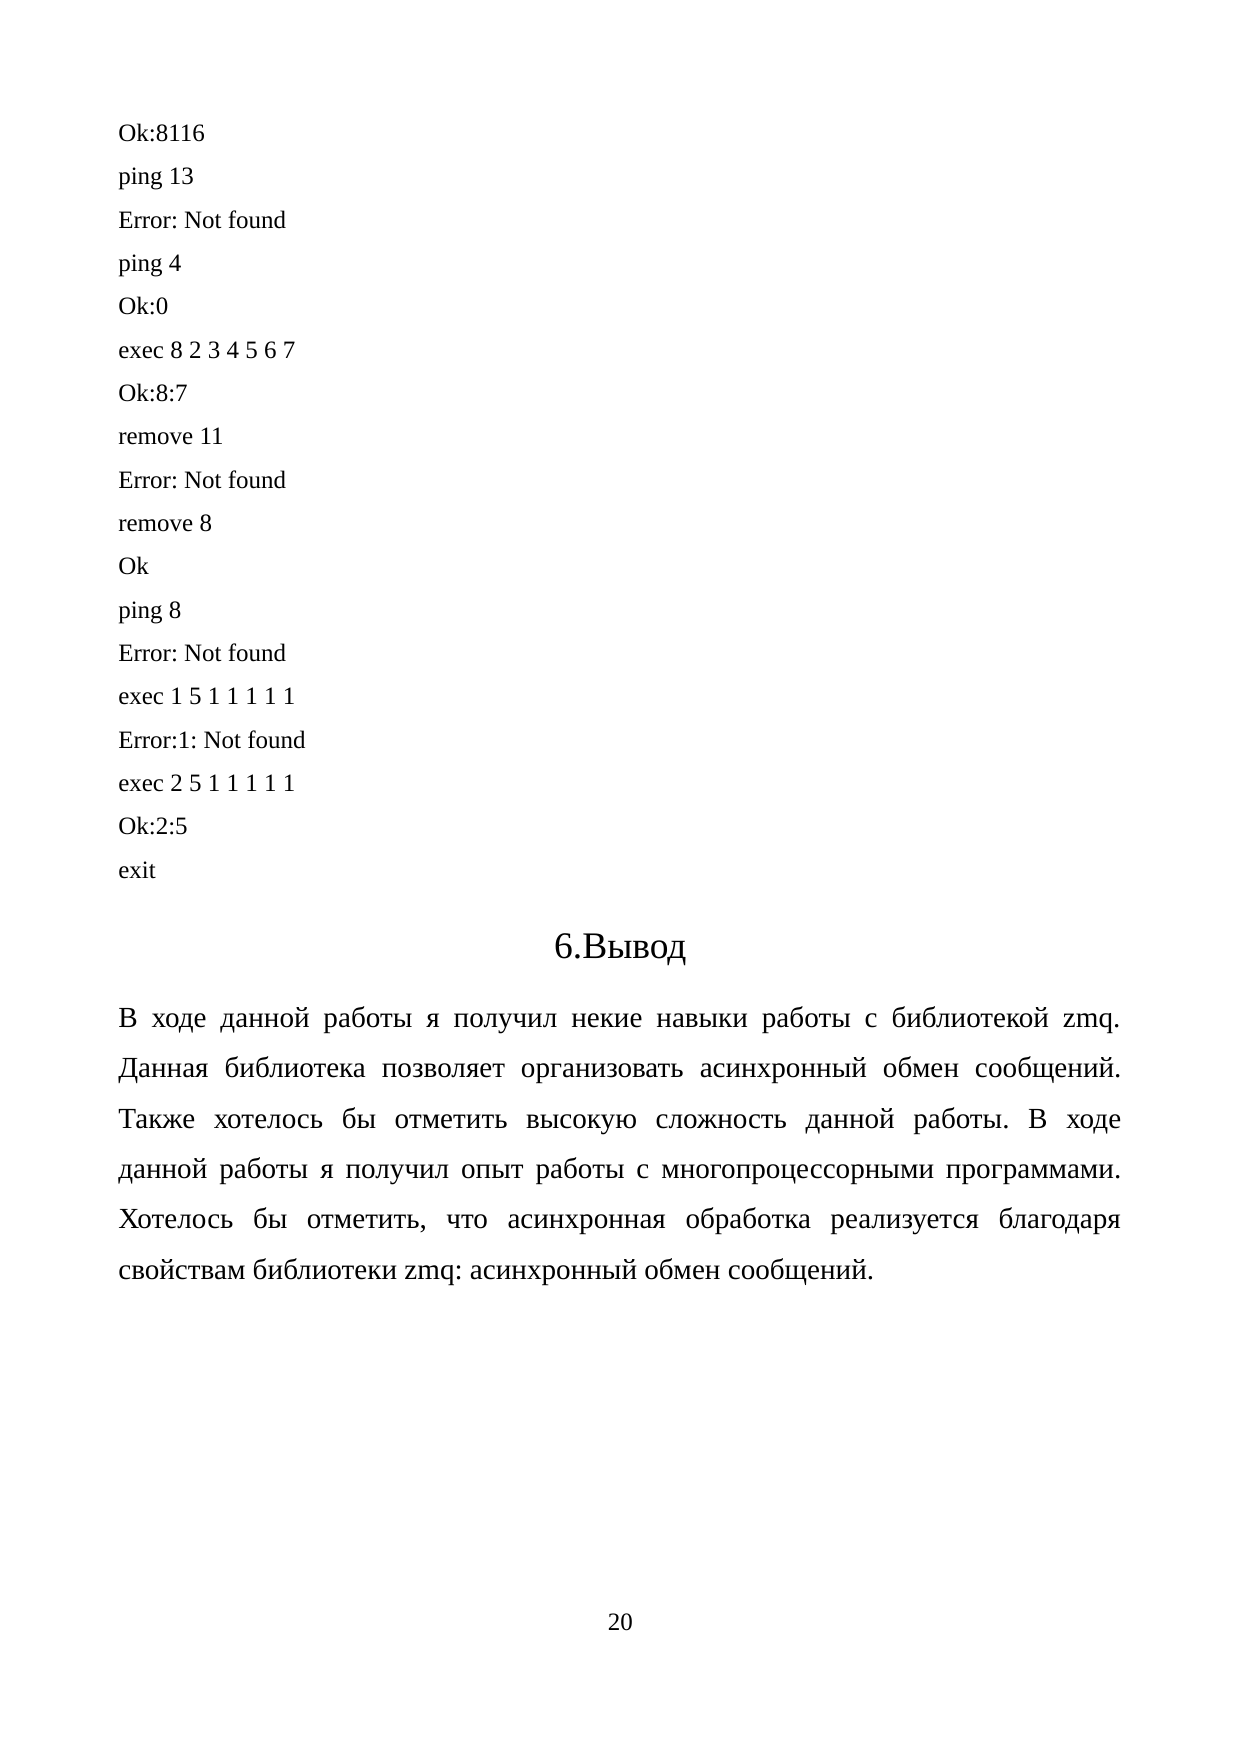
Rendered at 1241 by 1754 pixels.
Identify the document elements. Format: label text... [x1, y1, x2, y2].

text remove 8 [118, 508, 1122, 537]
subtitle 6.Вывод [118, 923, 1122, 966]
text ping 8 [118, 595, 1122, 623]
text Error: Not found [118, 205, 1122, 233]
text Ok [118, 551, 1122, 580]
text В ходе данной работы я получил некие навыки работы с библиотекой zmq. Данная библиотека позволяет организовать асинхронный обмен сообщений. Также хотелось бы отметить высокую сложность данной работы. В ходе данной работы я получил опыт работы с многопроцессорными программами. Хотелось бы отметить, что асинхронная обработка реализуется благодаря свойствам библиотеки zmq: асинхронный обмен сообщений. [118, 1000, 1122, 1285]
text ping 4 [118, 248, 1122, 277]
text Ok:8116 [118, 118, 1122, 147]
text Ok:0 [118, 291, 1122, 320]
text ping 13 [118, 161, 1122, 190]
text remove 11 [118, 421, 1122, 450]
text Ok:2:5 [118, 811, 1122, 840]
text exec 2 5 1 1 1 1 1 [118, 768, 1122, 797]
text Error: Not found [118, 638, 1122, 667]
text Error: Not found [118, 465, 1122, 493]
text exit [118, 855, 1122, 883]
text exec 8 2 3 4 5 6 7 [118, 335, 1122, 363]
text Ok:8:7 [118, 378, 1122, 407]
text exec 1 5 1 1 1 1 1 [118, 681, 1122, 710]
text Error:1: Not found [118, 725, 1122, 753]
